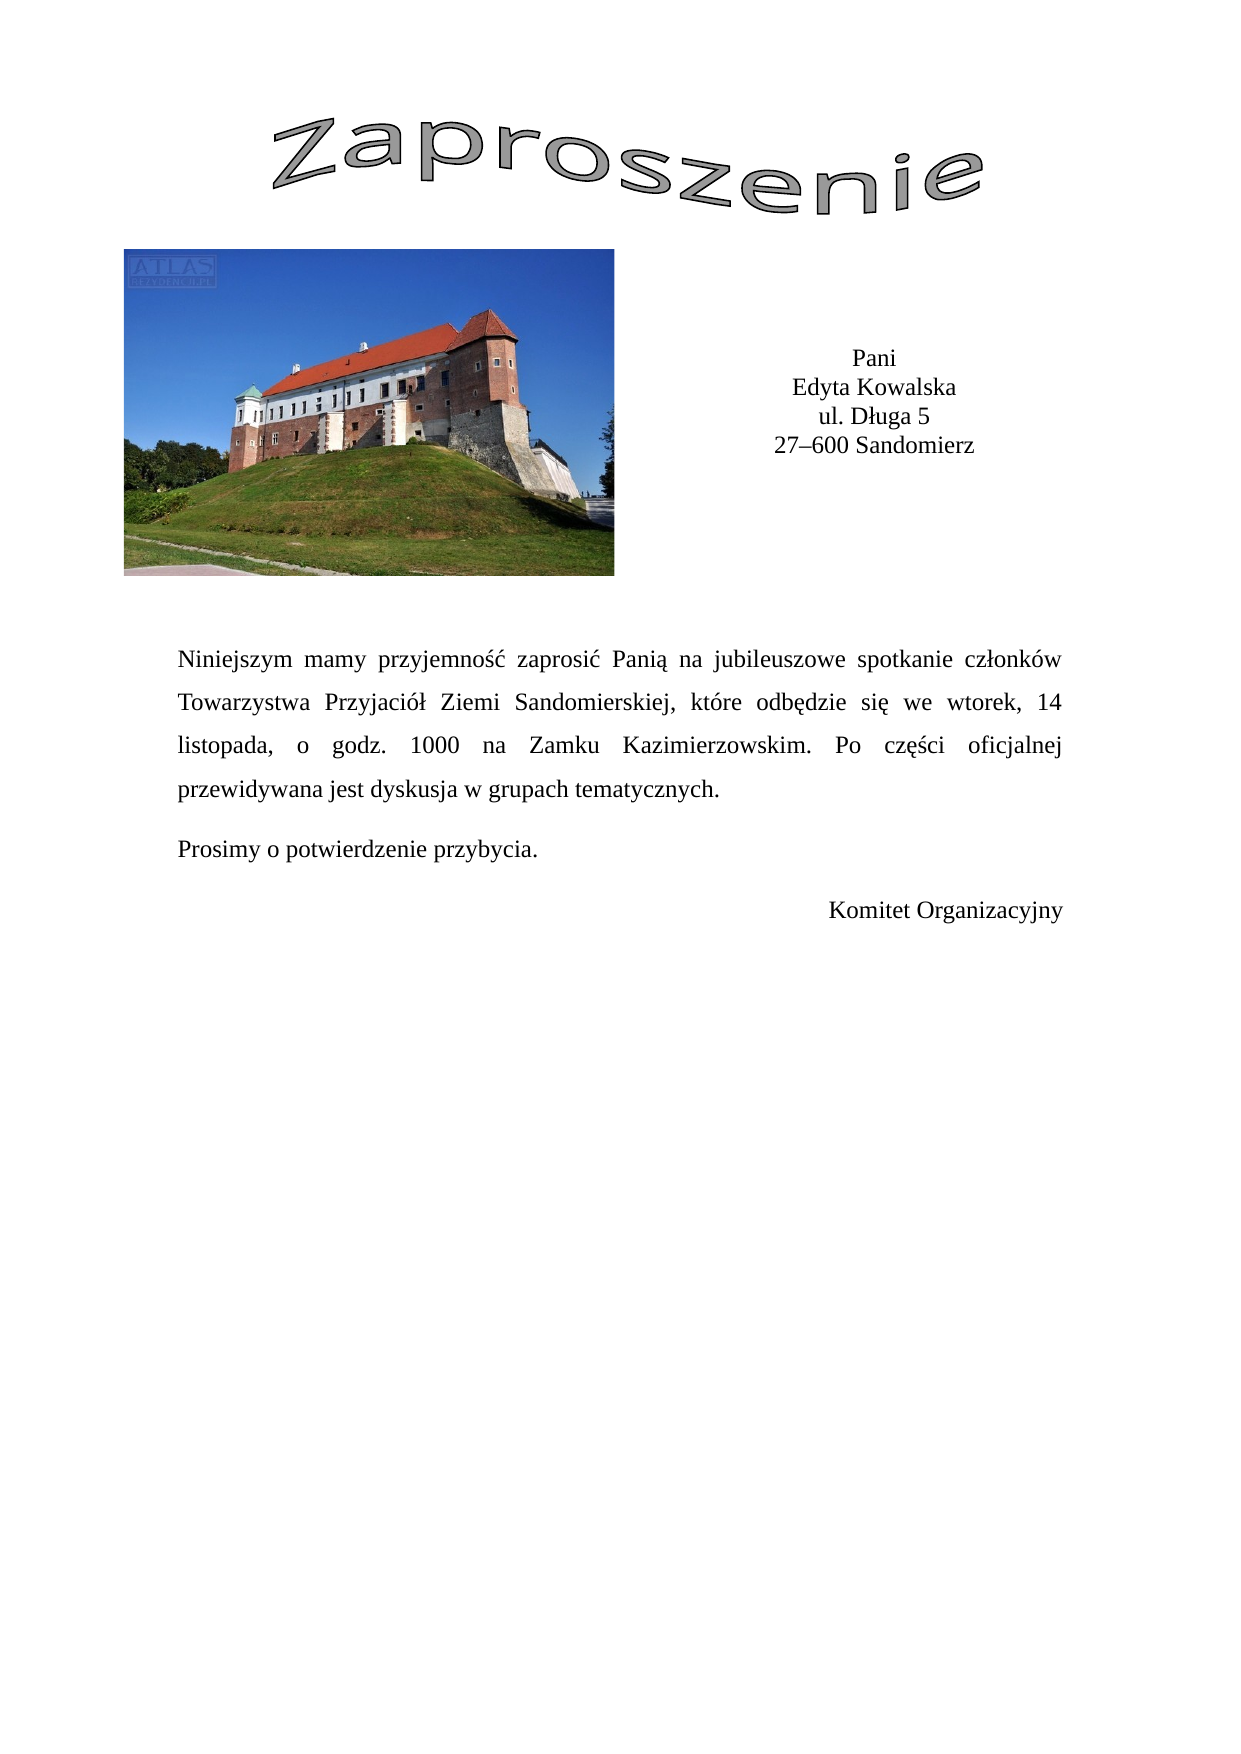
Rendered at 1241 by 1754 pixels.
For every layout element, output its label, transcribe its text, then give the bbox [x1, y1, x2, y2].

text Niniejszym mamy przyjemność zaprosić Panią na jubileuszowe spotkanie członków Towarzystwa Przyjaciół Ziemi Sandomierskiej, które odbędzie się we wtorek, 14 listopada, o godz. 1000 na Zamku Kazimierzowskim. Po części oficjalnej przewidywana jest dyskusja w grupach tematycznych. [177, 644, 1063, 802]
text 27–600 Sandomierz [653, 430, 1095, 458]
table_header [118, 244, 620, 609]
text Prosimy o potwierdzenie przybycia. [177, 834, 1063, 863]
text ul. Długa 5 [653, 401, 1095, 430]
text Pani [653, 343, 1095, 372]
table_header [620, 244, 1122, 609]
text Edyta Kowalska [653, 372, 1095, 401]
picture [123, 249, 615, 576]
text Komitet Organizacyjny [177, 895, 1063, 924]
